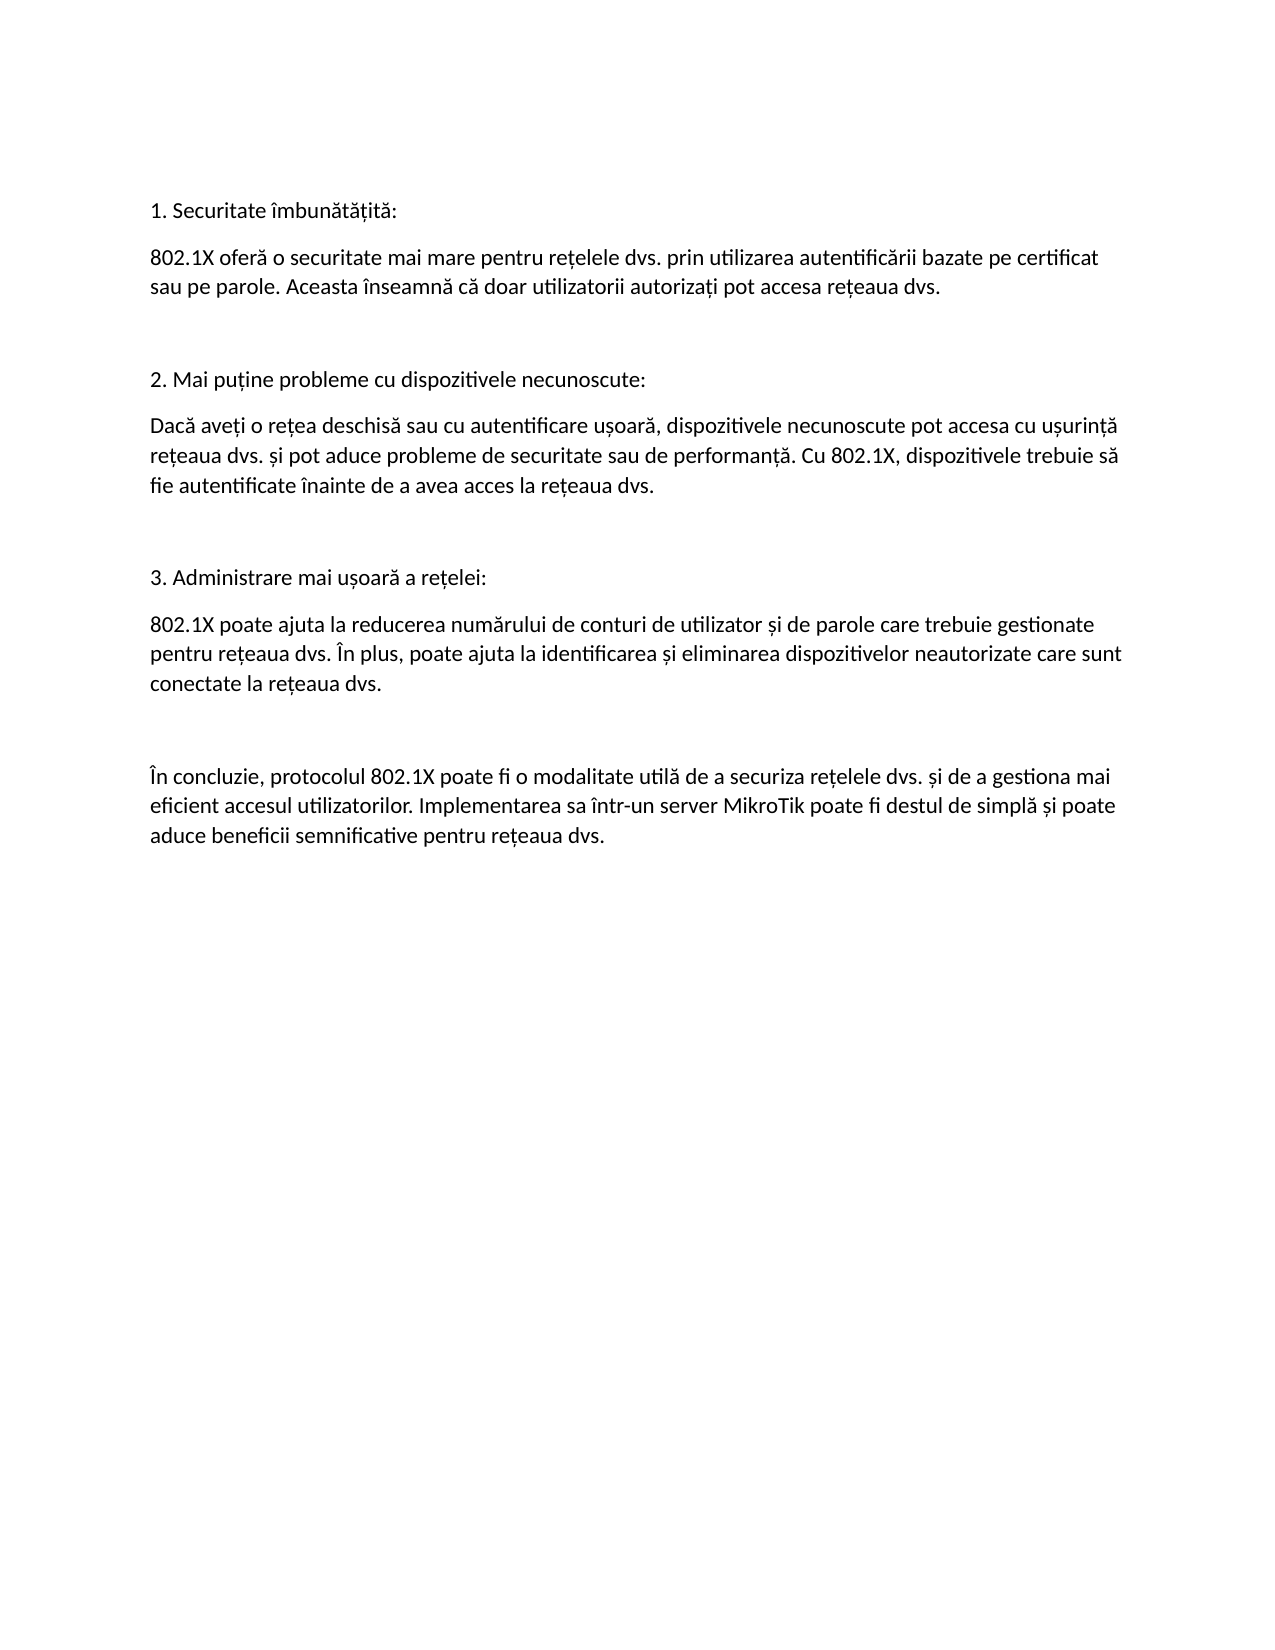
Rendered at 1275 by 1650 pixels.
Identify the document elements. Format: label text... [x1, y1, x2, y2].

text Dacă aveți o rețea deschisă sau cu autentificare ușoară, dispozitivele necunoscute pot accesa cu ușurință rețeaua dvs. și pot aduce probleme de securitate sau de performanță. Cu 802.1X, dispozitivele trebuie să fie autentificate înainte de a avea acces la rețeaua dvs. [150, 411, 1125, 499]
text 802.1X poate ajuta la reducerea numărului de conturi de utilizator și de parole care trebuie gestionate pentru rețeaua dvs. În plus, poate ajuta la identificarea și eliminarea dispozitivelor neautorizate care sunt conectate la rețeaua dvs. [150, 610, 1125, 697]
text 3. Administrare mai ușoară a rețelei: [150, 563, 1125, 592]
text 802.1X oferă o securitate mai mare pentru rețelele dvs. prin utilizarea autentificării bazate pe certificat sau pe parole. Aceasta înseamnă că doar utilizatorii autorizați pot accesa rețeaua dvs. [150, 243, 1125, 300]
text În concluzie, protocolul 802.1X poate fi o modalitate utilă de a securiza rețelele dvs. și de a gestiona mai eficient accesul utilizatorilor. Implementarea sa într-un server MikroTik poate fi destul de simplă și poate aduce beneficii semnificative pentru rețeaua dvs. [150, 762, 1125, 849]
text 2. Mai puține probleme cu dispozitivele necunoscute: [150, 365, 1125, 393]
text 1. Securitate îmbunătățită: [150, 196, 1125, 224]
